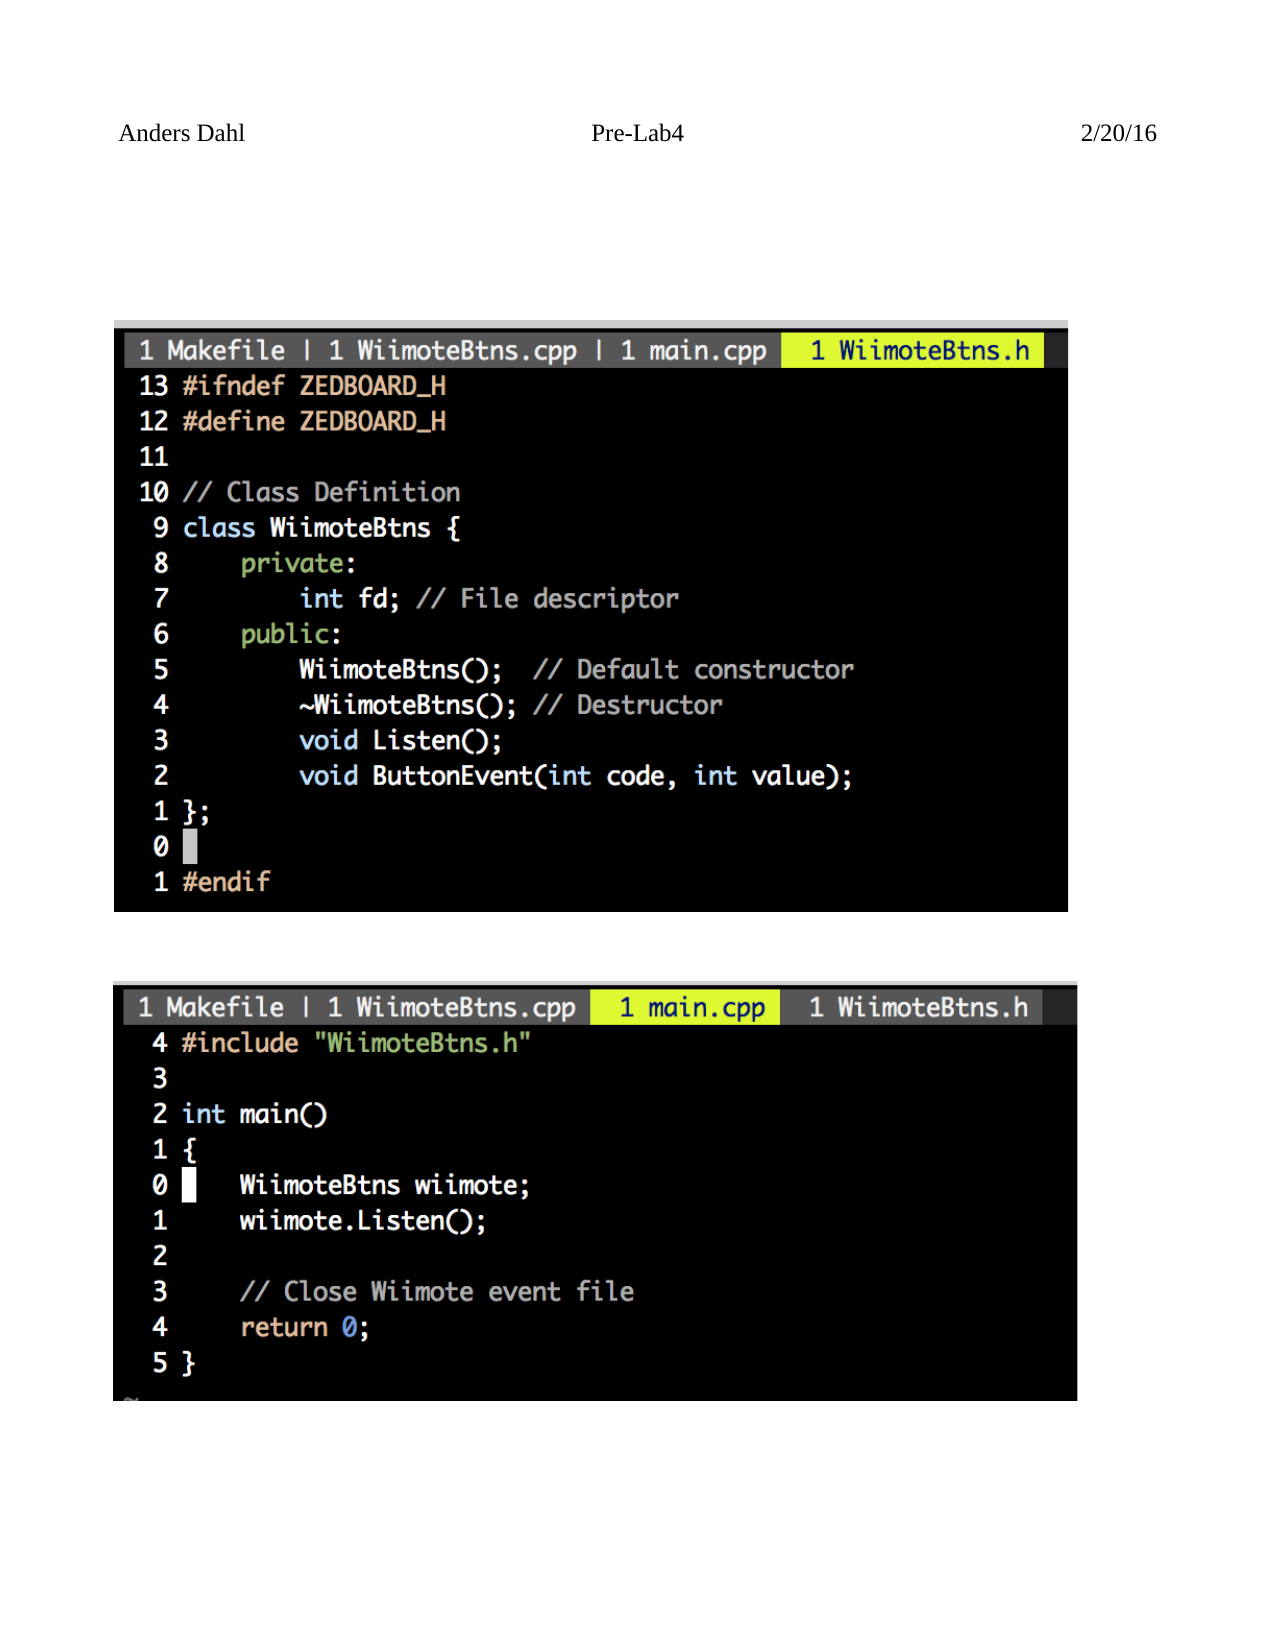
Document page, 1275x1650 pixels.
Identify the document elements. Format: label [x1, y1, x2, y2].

picture [113, 981, 1078, 1401]
picture [114, 320, 1069, 912]
